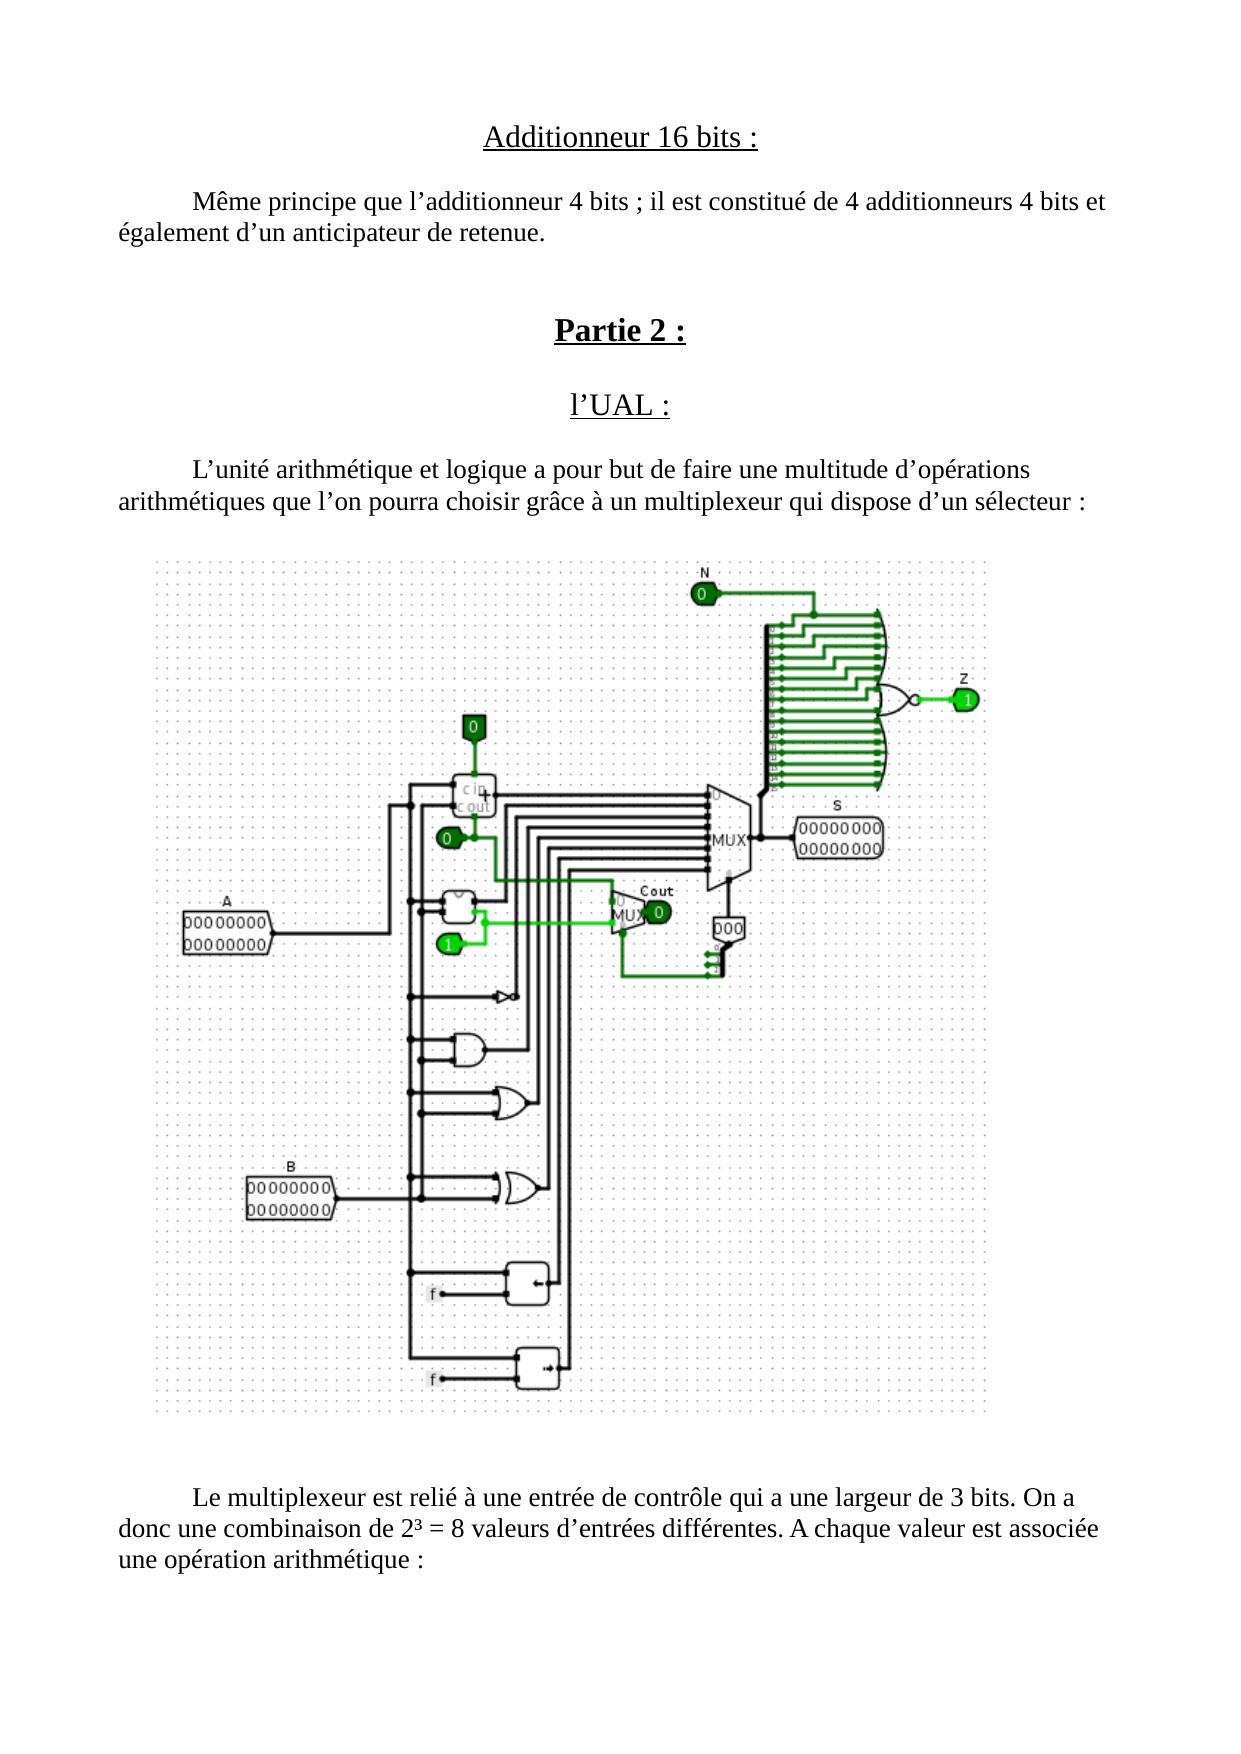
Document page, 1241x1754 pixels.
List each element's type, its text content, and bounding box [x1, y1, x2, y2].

text Additionneur 16 bits : [118, 118, 1122, 154]
text l’UAL : [118, 386, 1122, 422]
text Le multiplexeur est relié à une entrée de contrôle qui a une largeur de 3 bits. On a donc une combinaison de 2³ = 8 valeurs d’entrées différentes. A chaque valeur est associée une opération arithmétique : [118, 1481, 1122, 1575]
text L’unité arithmétique et logique a pour but de faire une multitude d’opérations arithmétiques que l’on pourra choisir grâce à un multiplexeur qui dispose d’un sélecteur : [118, 453, 1122, 516]
text Même principe que l’additionneur 4 bits ; il est constitué de 4 additionneurs 4 bits et également d’un anticipateur de retenue. [118, 185, 1122, 247]
picture [154, 557, 987, 1416]
text Partie 2 : [118, 310, 1122, 348]
